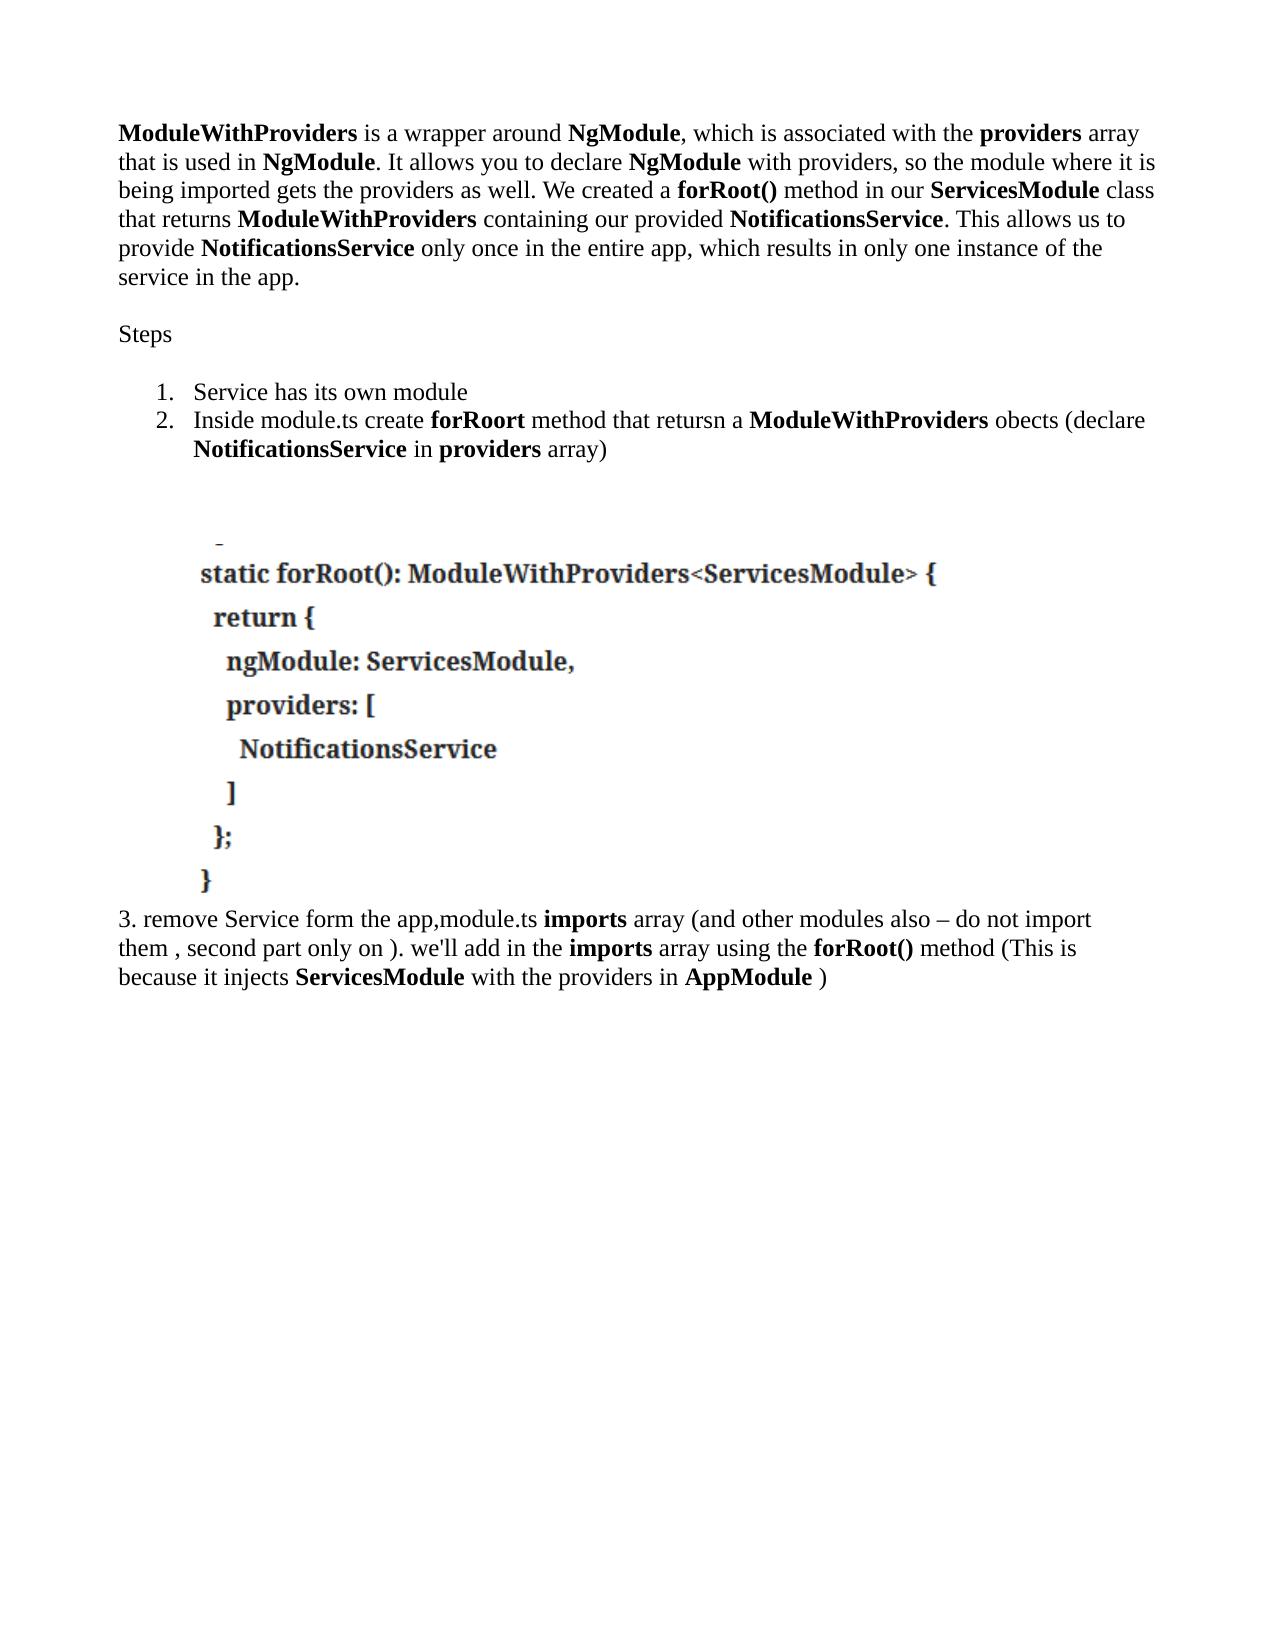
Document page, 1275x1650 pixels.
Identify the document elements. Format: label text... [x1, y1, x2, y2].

text 3. remove Service form the app,module.ts imports array (and other modules also – do not import them , second part only on ). we'll add in the imports array using the forRoot() method (This is because it injects ServicesModule with the providers in AppModule ) [118, 847, 1157, 990]
text ModuleWithProviders is a wrapper around NgModule, which is associated with the providers array that is used in NgModule. It allows you to declare NgModule with providers, so the module where it is being imported gets the providers as well. We created a forRoot() method in our ServicesModule class that returns ModuleWithProviders containing our provided NotificationsService. This allows us to provide NotificationsService only once in the entire app, which results in only one instance of the service in the app. [118, 118, 1157, 291]
text Steps [118, 319, 1157, 348]
picture [153, 544, 1097, 904]
list Inside module.ts create forRoort method that retursn a ModuleWithProviders obects (declare NotificationsService in providers array) [156, 406, 1157, 492]
list Service has its own module [156, 377, 1157, 406]
